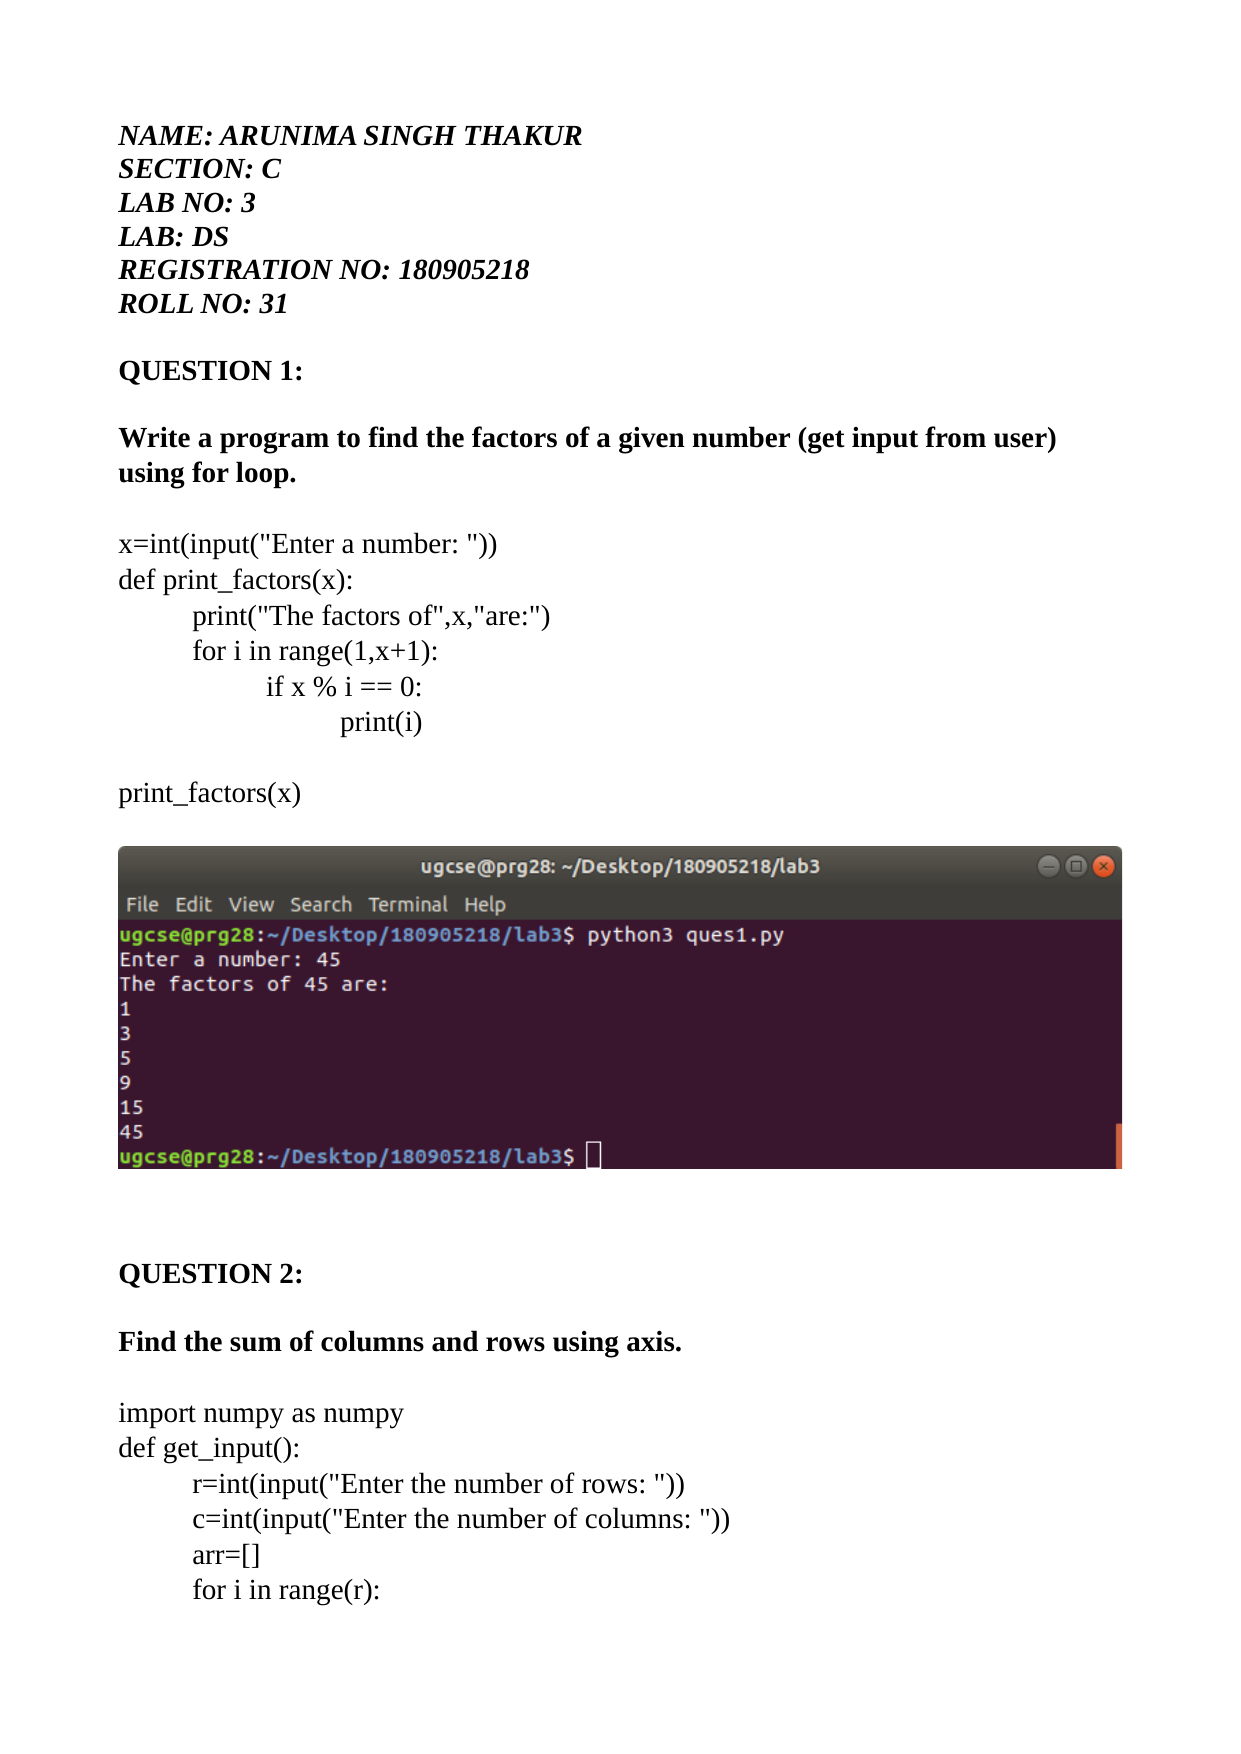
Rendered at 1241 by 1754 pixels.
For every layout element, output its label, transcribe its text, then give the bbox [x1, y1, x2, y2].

list print("The factors of",x,"are:") [118, 598, 1122, 631]
text LAB NO: 3 [118, 185, 1122, 219]
list Find the sum of columns and rows using axis. [118, 1324, 1122, 1357]
list print(i) [118, 704, 1122, 738]
list r=int(input("Enter the number of rows: ")) [118, 1466, 1122, 1499]
list Write a program to find the factors of a given number (get input from user) using for loop. [118, 420, 1122, 489]
list x=int(input("Enter a number: ")) [118, 527, 1122, 560]
list def print_factors(x): [118, 562, 1122, 596]
text ROLL NO: 31 [118, 286, 1122, 319]
list c=int(input("Enter the number of columns: ")) [118, 1501, 1122, 1535]
text QUESTION 1: [118, 353, 1122, 386]
text QUESTION 2: [118, 1257, 1122, 1290]
text SECTION: C [118, 152, 1122, 185]
list arr=[] [118, 1537, 1122, 1570]
list if x % i == 0: [118, 669, 1122, 702]
list for i in range(r): [118, 1572, 1122, 1606]
list for i in range(1,x+1): [118, 633, 1122, 667]
list import numpy as numpy [118, 1395, 1122, 1428]
list print_factors(x) [118, 775, 1122, 809]
text REGISTRATION NO: 180905218 [118, 252, 1122, 286]
text NAME: ARUNIMA SINGH THAKUR [118, 118, 1122, 152]
text LAB: DS [118, 219, 1122, 252]
list def get_input(): [118, 1430, 1122, 1464]
picture [118, 846, 1123, 1169]
